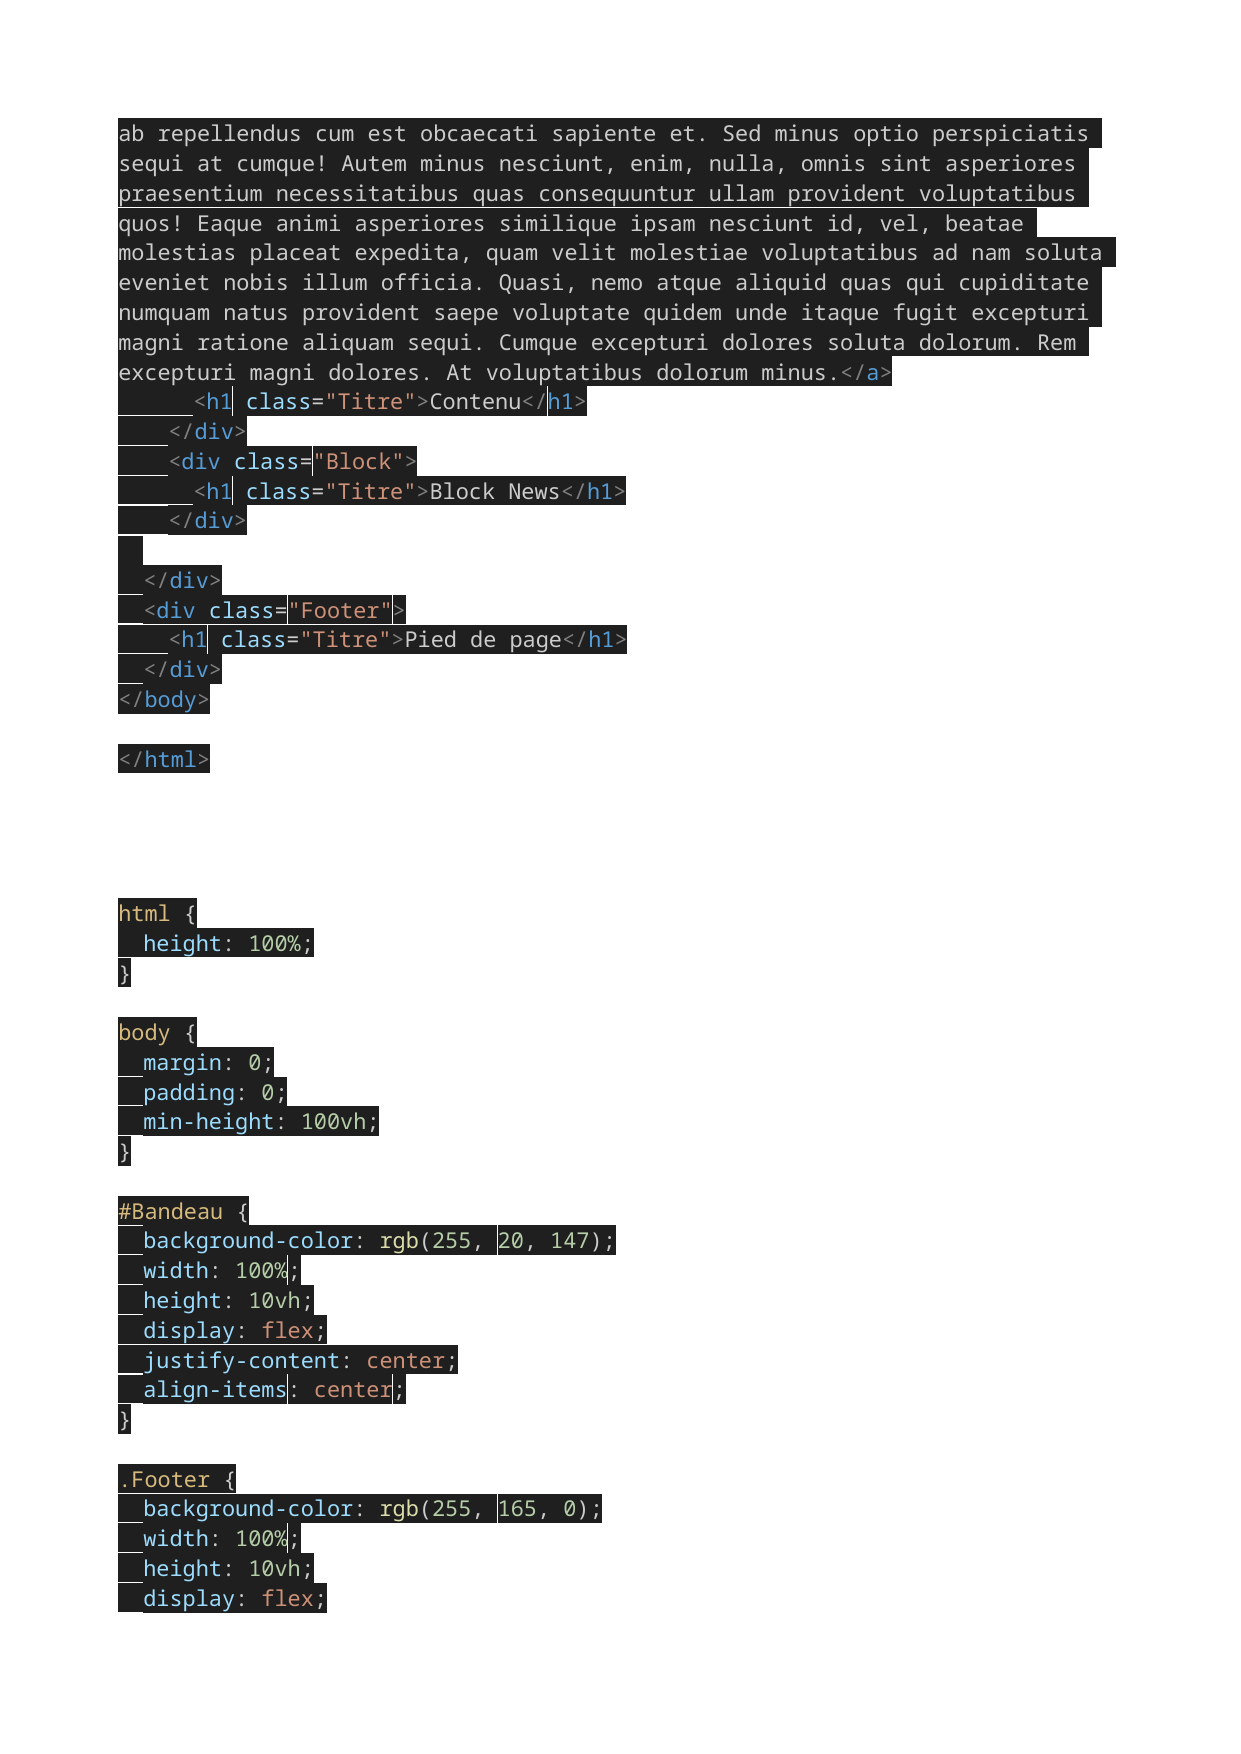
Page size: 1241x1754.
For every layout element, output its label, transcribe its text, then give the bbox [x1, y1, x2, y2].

text height: 10vh; [118, 1553, 1122, 1583]
text </div> [118, 654, 1122, 684]
text background-color: rgb(255, 165, 0); [118, 1493, 1122, 1523]
text background-color: rgb(255, 20, 147); [118, 1225, 1122, 1255]
text <div class="Block"> [118, 446, 1122, 476]
text } [118, 957, 1122, 987]
text html { [118, 898, 1122, 928]
text padding: 0; [118, 1077, 1122, 1106]
text min-height: 100vh; [118, 1106, 1122, 1136]
text width: 100%; [118, 1523, 1122, 1553]
text #Bandeau { [118, 1196, 1122, 1225]
text justify-content: center; [118, 1344, 1122, 1374]
text <h1 class="Titre">Contenu</h1> [118, 386, 1122, 416]
text <h1 class="Titre">Pied de page</h1> [118, 624, 1122, 654]
text </html> [118, 743, 1122, 773]
text display: flex; [118, 1315, 1122, 1344]
text </div> [118, 416, 1122, 446]
text width: 100%; [118, 1255, 1122, 1285]
text </div> [118, 505, 1122, 535]
text margin: 0; [118, 1047, 1122, 1077]
text height: 10vh; [118, 1285, 1122, 1315]
text ab repellendus cum est obcaecati sapiente et. Sed minus optio perspiciatis sequi at cumque! Autem minus nesciunt, enim, nulla, omnis sint asperiores praesentium necessitatibus quas consequuntur ullam provident voluptatibus quos! Eaque animi asperiores similique ipsam nesciunt id, vel, beatae molestias placeat expedita, quam velit molestiae voluptatibus ad nam soluta eveniet nobis illum officia. Quasi, nemo atque aliquid quas qui cupiditate numquam natus provident saepe voluptate quidem unde itaque fugit excepturi magni ratione aliquam sequi. Cumque excepturi dolores soluta dolorum. Rem excepturi magni dolores. At voluptatibus dolorum minus.</a> [118, 118, 1122, 386]
text height: 100%; [118, 928, 1122, 957]
text .Footer { [118, 1464, 1122, 1493]
text <div class="Footer"> [118, 595, 1122, 624]
text } [118, 1136, 1122, 1166]
text <h1 class="Titre">Block News</h1> [118, 476, 1122, 505]
text align-items: center; [118, 1374, 1122, 1404]
text display: flex; [118, 1583, 1122, 1613]
text </body> [118, 684, 1122, 714]
text } [118, 1404, 1122, 1434]
text body { [118, 1017, 1122, 1047]
text </div> [118, 565, 1122, 595]
